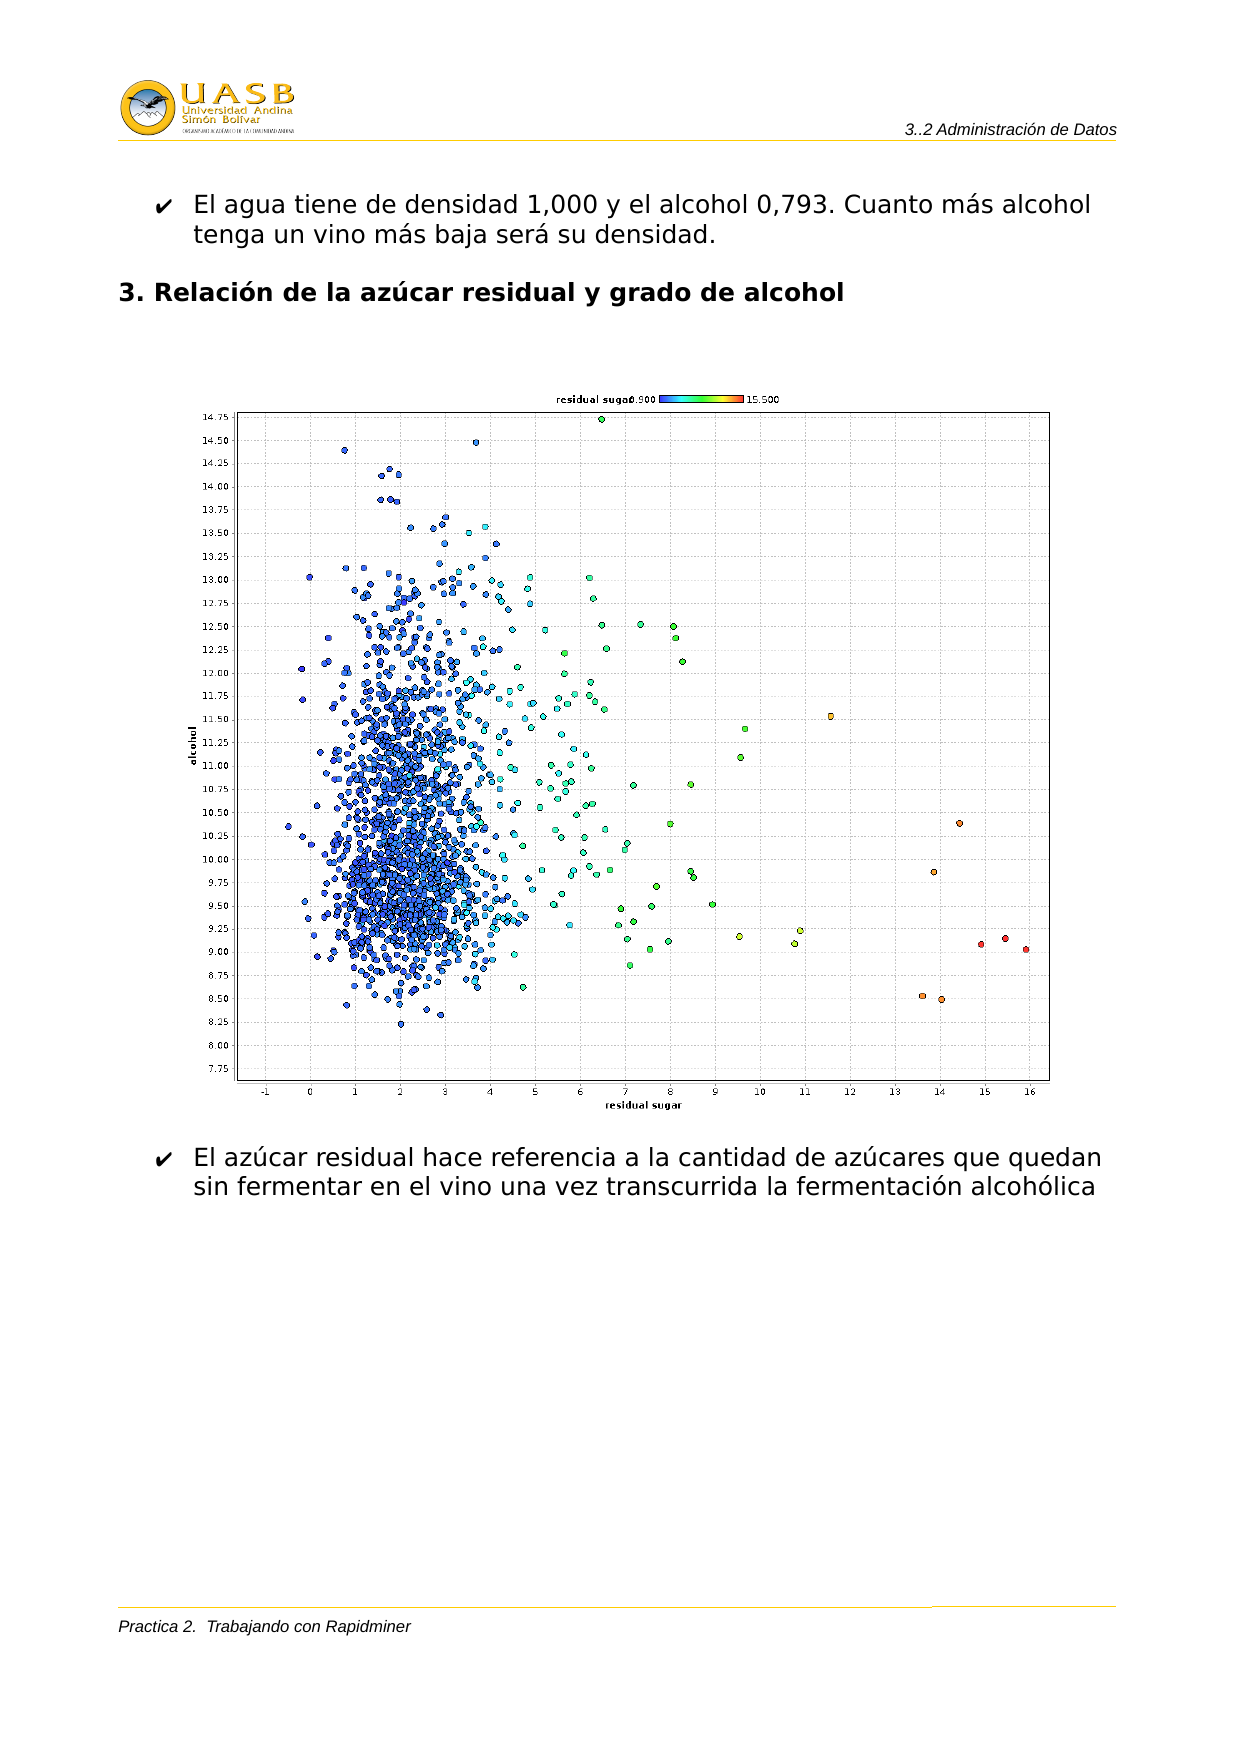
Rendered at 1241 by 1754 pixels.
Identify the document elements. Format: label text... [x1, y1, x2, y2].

picture [118, 78, 301, 136]
list El azúcar residual hace referencia a la cantidad de azúcares que quedan sin fermentar en el vino una vez transcurrida la fermentación alcohólica [156, 1143, 1122, 1201]
text 3. Relación de la azúcar residual y grado de alcohol [118, 278, 1122, 307]
picture [186, 395, 1054, 1114]
list El agua tiene de densidad 1,000 y el alcohol 0,793. Cuanto más alcohol tenga un vino más baja será su densidad. [156, 191, 1122, 249]
